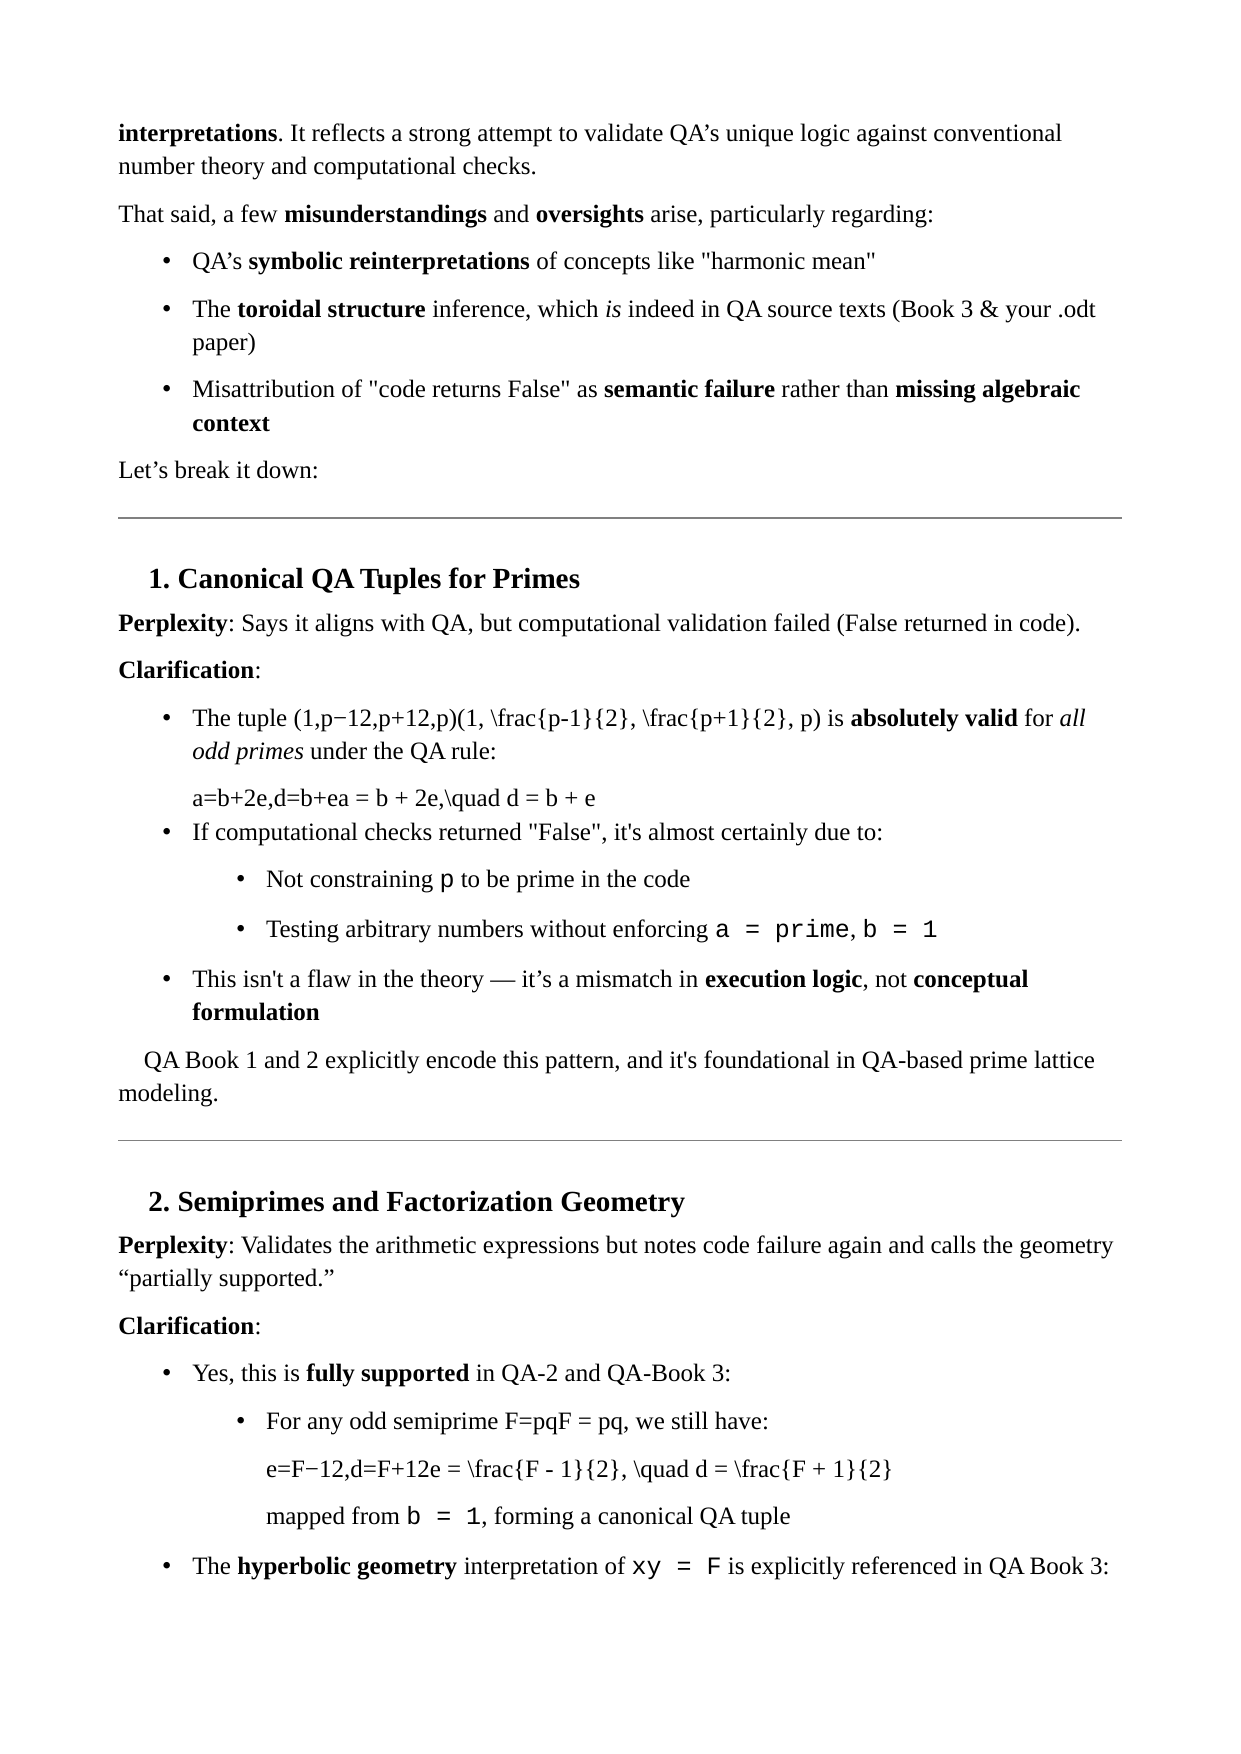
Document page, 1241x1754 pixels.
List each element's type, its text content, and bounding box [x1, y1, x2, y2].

list e=F−12,d=F+12e = \frac{F - 1}{2}, \quad d = \frac{F + 1}{2} [236, 1454, 1122, 1482]
text Clarification: [118, 1311, 1122, 1340]
text interpretations. It reflects a strong attempt to validate QA’s unique logic against conventional number theory and computational checks. [118, 118, 1122, 180]
text Let’s break it down: [118, 455, 1122, 484]
subtitle 🔹 1. Canonical QA Tuples for Primes [118, 562, 1122, 595]
list Not constraining p to be prime in the code [236, 864, 1122, 895]
text Clarification: [118, 655, 1122, 684]
text ✅ QA Book 1 and 2 explicitly encode this pattern, and it's foundational in QA-based prime lattice modeling. [118, 1045, 1122, 1107]
subtitle 🔹 2. Semiprimes and Factorization Geometry [118, 1184, 1122, 1218]
list Testing arbitrary numbers without enforcing a = prime, b = 1 [236, 914, 1122, 945]
list The tuple (1,p−12,p+12,p)(1, \frac{p-1}{2}, \frac{p+1}{2}, p) is absolutely valid for all odd primes under the QA rule: [162, 703, 1122, 765]
list QA’s symbolic reinterpretations of concepts like "harmonic mean" [162, 246, 1122, 275]
list mapped from b = 1, forming a canonical QA tuple [236, 1501, 1122, 1532]
list The hyperbolic geometry interpretation of xy = F is explicitly referenced in QA Book 3: [162, 1551, 1122, 1582]
list For any odd semiprime F=pqF = pq, we still have: [236, 1406, 1122, 1435]
list Yes, this is fully supported in QA-2 and QA-Book 3: [162, 1358, 1122, 1387]
list Misattribution of "code returns False" as semantic failure rather than missing algebraic context [162, 374, 1122, 436]
list The toroidal structure inference, which is indeed in QA source texts (Book 3 & your .odt paper) [162, 294, 1122, 356]
text That said, a few misunderstandings and oversights arise, particularly regarding: [118, 199, 1122, 227]
text Perplexity: Validates the arithmetic expressions but notes code failure again and calls the geometry “partially supported.” [118, 1230, 1122, 1292]
list a=b+2e,d=b+ea = b + 2e,\quad d = b + e [162, 783, 1122, 812]
list This isn't a flaw in the theory — it’s a mismatch in execution logic, not conceptual formulation [162, 964, 1122, 1026]
list If computational checks returned "False", it's almost certainly due to: [162, 817, 1122, 845]
text Perplexity: Says it aligns with QA, but computational validation failed (False returned in code). [118, 608, 1122, 636]
